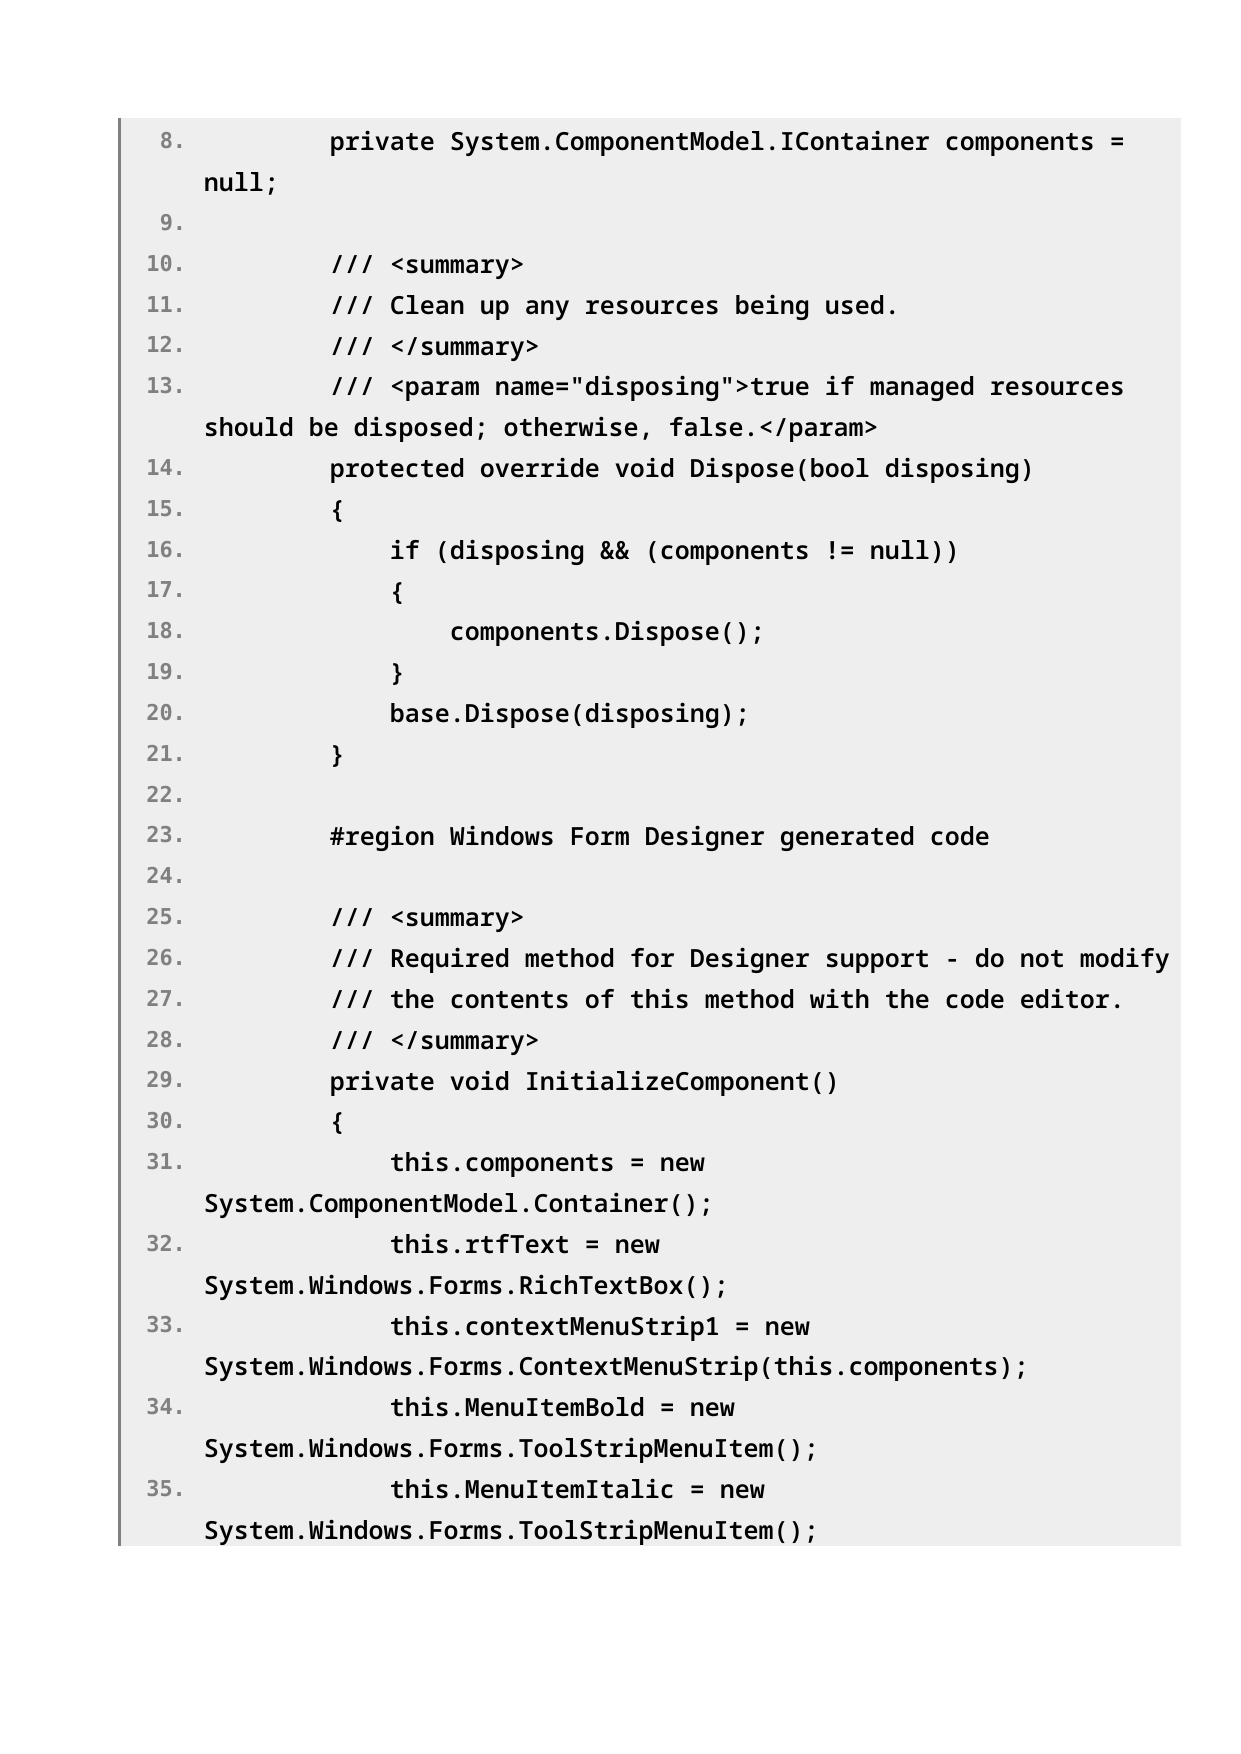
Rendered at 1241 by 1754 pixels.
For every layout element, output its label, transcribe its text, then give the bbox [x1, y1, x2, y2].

list this.rtfText = new System.Windows.Forms.RichTextBox(); [121, 1221, 1181, 1301]
list /// the contents of this method with the code editor. [121, 976, 1181, 1016]
list components.Dispose(); [121, 608, 1181, 648]
list this.MenuItemBold = new System.Windows.Forms.ToolStripMenuItem(); [121, 1384, 1181, 1465]
list } [121, 731, 1181, 771]
list base.Dispose(disposing); [121, 690, 1181, 730]
list { [121, 486, 1181, 526]
list private System.ComponentModel.IContainer components = null; [121, 118, 1181, 199]
list /// </summary> [121, 1016, 1181, 1056]
list { [121, 567, 1181, 607]
list this.MenuItemItalic = new System.Windows.Forms.ToolStripMenuItem(); [121, 1466, 1181, 1546]
list /// <summary> [121, 894, 1181, 934]
list /// <summary> [121, 241, 1181, 281]
list /// Clean up any resources being used. [121, 281, 1181, 321]
list this.contextMenuStrip1 = new System.Windows.Forms.ContextMenuStrip(this.components); [121, 1302, 1181, 1383]
list private void InitializeComponent() [121, 1057, 1181, 1097]
list #region Windows Form Designer generated code [121, 812, 1181, 852]
list /// <param name="disposing">true if managed resources should be disposed; otherwise, false.</param> [121, 363, 1181, 444]
list { [121, 1098, 1181, 1138]
list /// </summary> [121, 322, 1181, 362]
list protected override void Dispose(bool disposing) [121, 445, 1181, 485]
list /// Required method for Designer support - do not modify [121, 935, 1181, 975]
list if (disposing && (components != null)) [121, 526, 1181, 566]
list } [121, 649, 1181, 689]
list this.components = new System.ComponentModel.Container(); [121, 1139, 1181, 1220]
